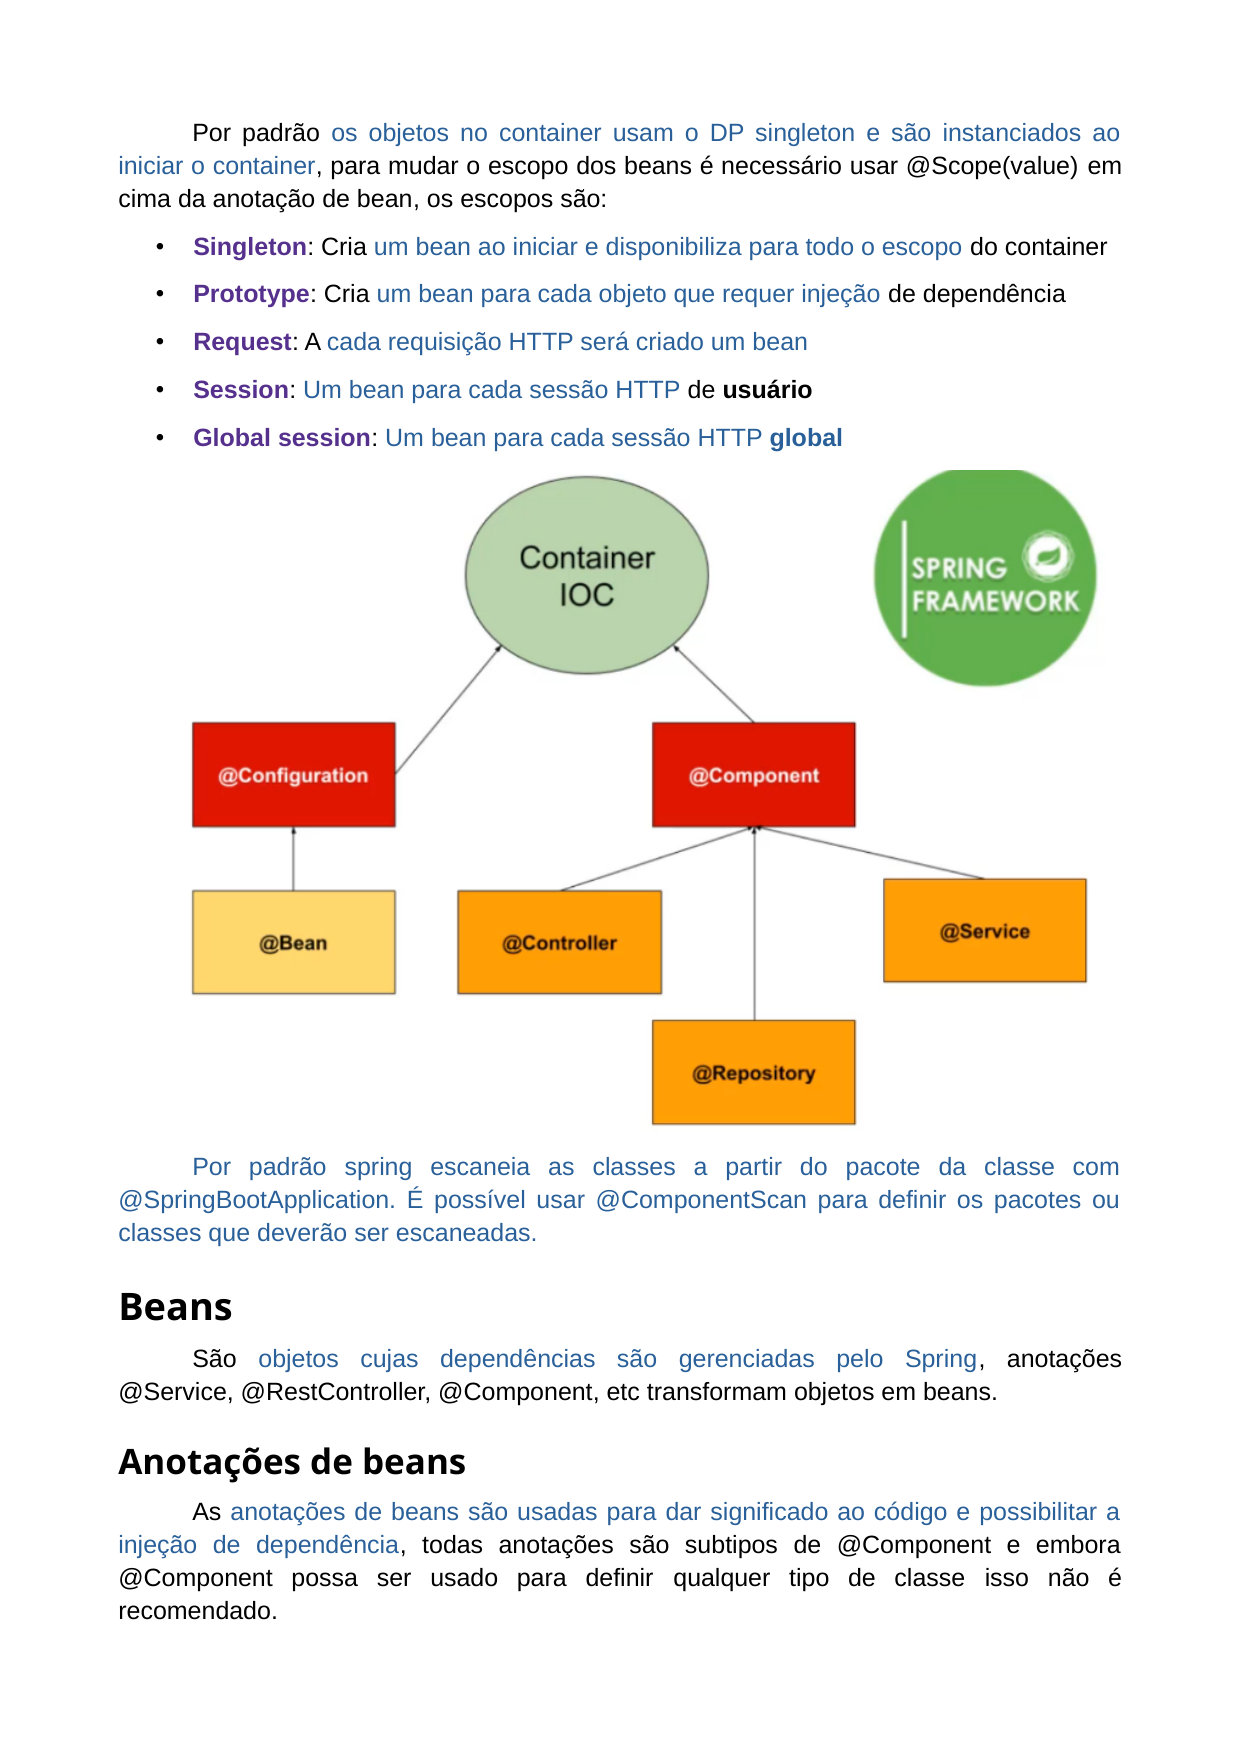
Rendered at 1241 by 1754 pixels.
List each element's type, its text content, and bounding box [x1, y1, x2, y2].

text São objetos cujas dependências são gerenciadas pelo Spring, anotações @Service, @RestController, @Component, etc transformam objetos em beans. [118, 1344, 1122, 1406]
subtitle Beans [118, 1280, 1122, 1331]
text Por padrão os objetos no container usam o DP singleton e são instanciados ao iniciar o container, para mudar o escopo dos beans é necessário usar @Scope(value) em cima da anotação de bean, os escopos são: [118, 118, 1122, 213]
picture [118, 470, 1123, 1133]
list Session: Um bean para cada sessão HTTP de usuário [156, 375, 1122, 404]
text Por padrão spring escaneia as classes a partir do pacote da classe com @SpringBootApplication. É possível usar @ComponentScan para definir os pacotes ou classes que deverão ser escaneadas. [118, 1152, 1122, 1246]
subtitle Anotações de beans [118, 1437, 1122, 1485]
list Singleton: Cria um bean ao iniciar e disponibiliza para todo o escopo do container [156, 232, 1122, 261]
list Request: A cada requisição HTTP será criado um bean [156, 327, 1122, 356]
text As anotações de beans são usadas para dar significado ao código e possibilitar a injeção de dependência, todas anotações são subtipos de @Component e embora @Component possa ser usado para definir qualquer tipo de classe isso não é recomendado. [118, 1497, 1122, 1625]
list Prototype: Cria um bean para cada objeto que requer injeção de dependência [156, 279, 1122, 308]
list Global session: Um bean para cada sessão HTTP global [156, 423, 1122, 451]
